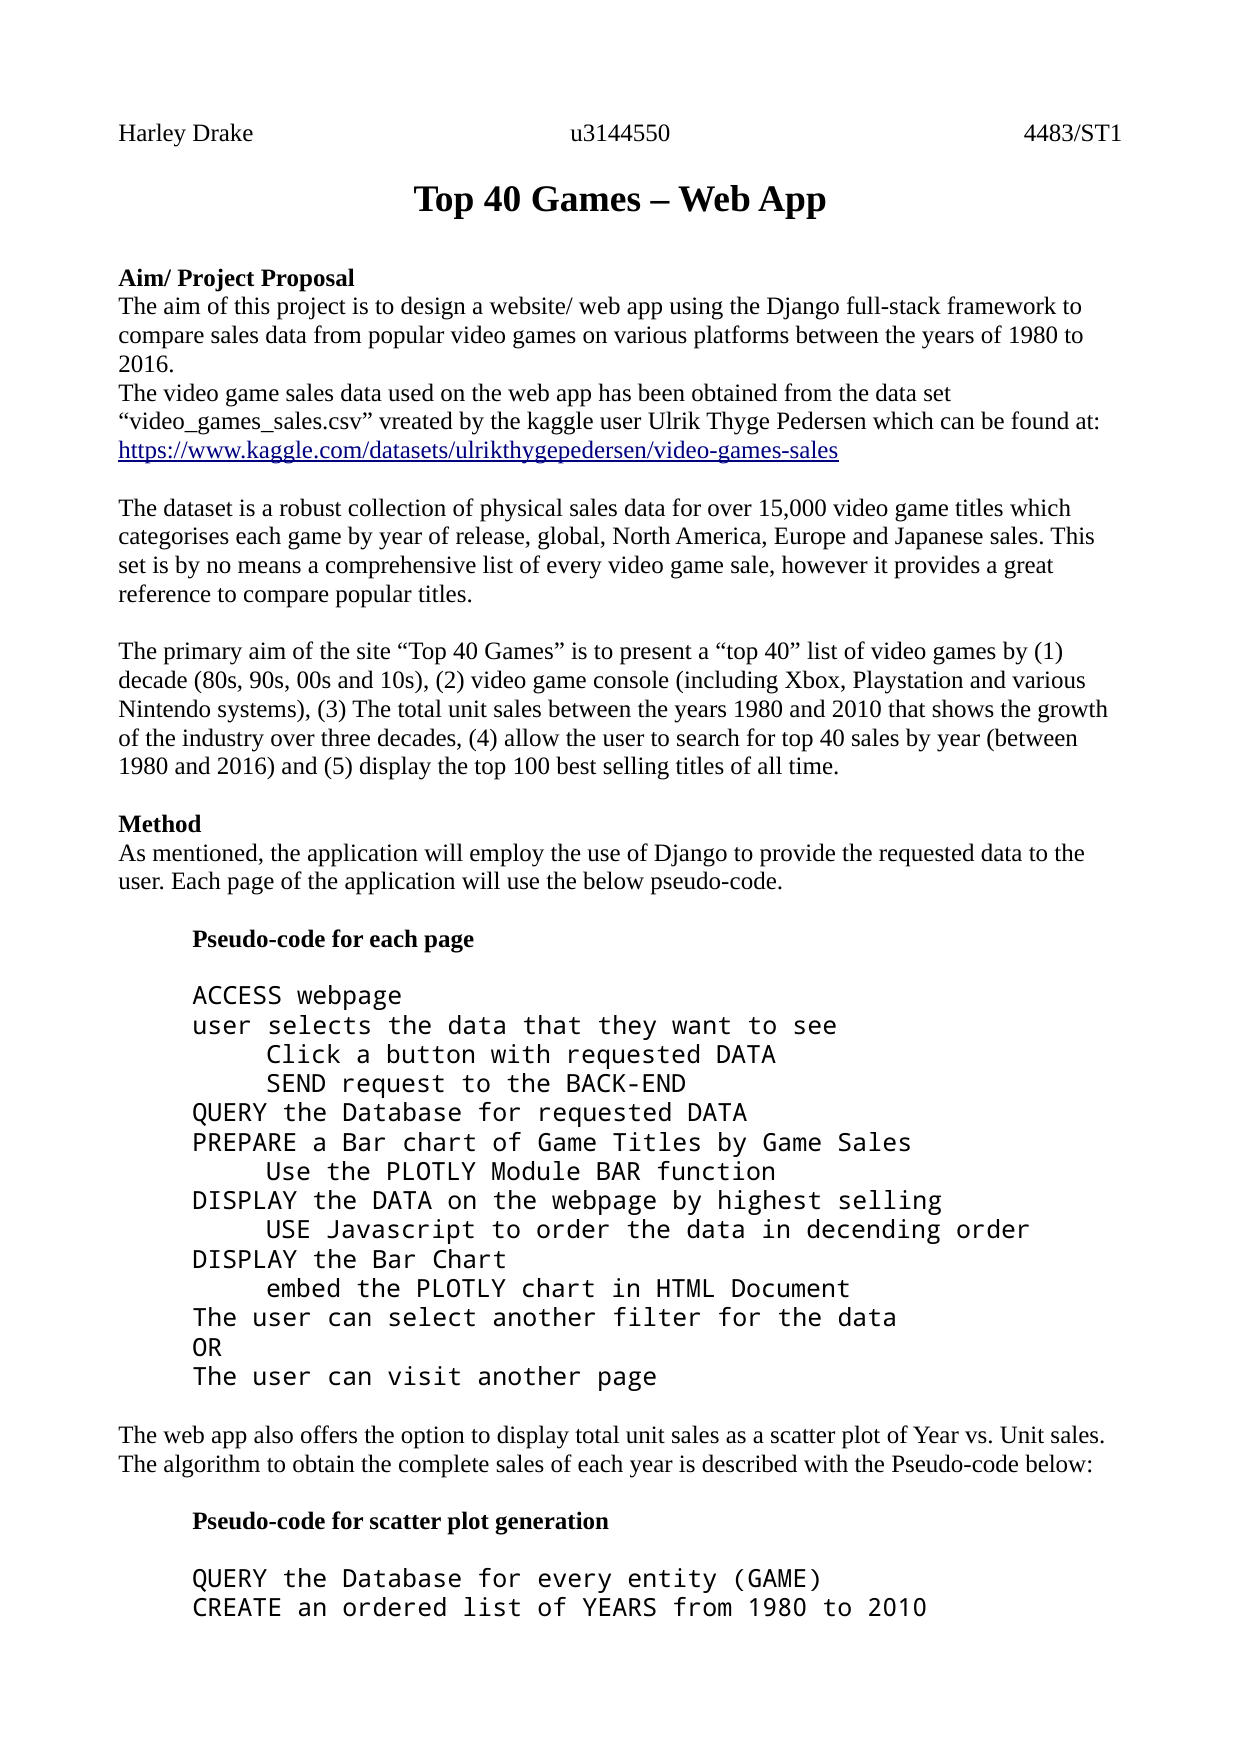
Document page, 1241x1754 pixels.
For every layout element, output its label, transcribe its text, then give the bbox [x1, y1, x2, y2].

text ACCESS webpage [118, 981, 1122, 1011]
text user selects the data that they want to see [118, 1011, 1122, 1040]
text Aim/ Project Proposal [118, 263, 1122, 291]
text Top 40 Games – Web App [118, 176, 1122, 219]
text DISPLAY the Bar Chart [118, 1245, 1122, 1274]
text The primary aim of the site “Top 40 Games” is to present a “top 40” list of video games by (1) decade (80s, 90s, 00s and 10s), (2) video game console (including Xbox, Playstation and various Nintendo systems), (3) The total unit sales between the years 1980 and 2010 that shows the growth of the industry over three decades, (4) allow the user to search for top 40 sales by year (between 1980 and 2016) and (5) display the top 100 best selling titles of all time. [118, 636, 1122, 780]
text DISPLAY the DATA on the webpage by highest selling [118, 1186, 1122, 1216]
text The aim of this project is to design a website/ web app using the Django full-stack framework to compare sales data from popular video games on various platforms between the years of 1980 to 2016. [118, 291, 1122, 378]
text OR [118, 1333, 1122, 1362]
text Click a button with requested DATA [118, 1040, 1122, 1069]
text The dataset is a robust collection of physical sales data for over 15,000 video game titles which categorises each game by year of release, global, North America, Europe and Japanese sales. This set is by no means a comprehensive list of every video game sale, however it provides a great reference to compare popular titles. [118, 493, 1122, 608]
text Pseudo-code for each page [118, 924, 1122, 953]
text Use the PLOTLY Module BAR function [118, 1157, 1122, 1186]
text embed the PLOTLY chart in HTML Document [118, 1274, 1122, 1303]
text CREATE an ordered list of YEARS from 1980 to 2010 [118, 1593, 1122, 1623]
text QUERY the Database for requested DATA [118, 1099, 1122, 1128]
text The user can select another filter for the data [118, 1303, 1122, 1333]
text Pseudo-code for scatter plot generation [118, 1506, 1122, 1535]
text As mentioned, the application will employ the use of Django to provide the requested data to the user. Each page of the application will use the below pseudo-code. [118, 838, 1122, 895]
text PREPARE a Bar chart of Game Titles by Game Sales [118, 1128, 1122, 1157]
text Method [118, 809, 1122, 838]
text The video game sales data used on the web app has been obtained from the data set “video_games_sales.csv” vreated by the kaggle user Ulrik Thyge Pedersen which can be found at: https://www.kaggle.com/datasets/ulrikthygepedersen/video-games-sales [118, 378, 1122, 464]
text SEND request to the BACK-END [118, 1069, 1122, 1099]
text The web app also offers the option to display total unit sales as a scatter plot of Year vs. Unit sales. The algorithm to obtain the complete sales of each year is described with the Pseudo-code below: [118, 1420, 1122, 1478]
text QUERY the Database for every entity (GAME) [118, 1564, 1122, 1593]
text The user can visit another page [118, 1362, 1122, 1391]
text USE Javascript to order the data in decending order [118, 1216, 1122, 1245]
